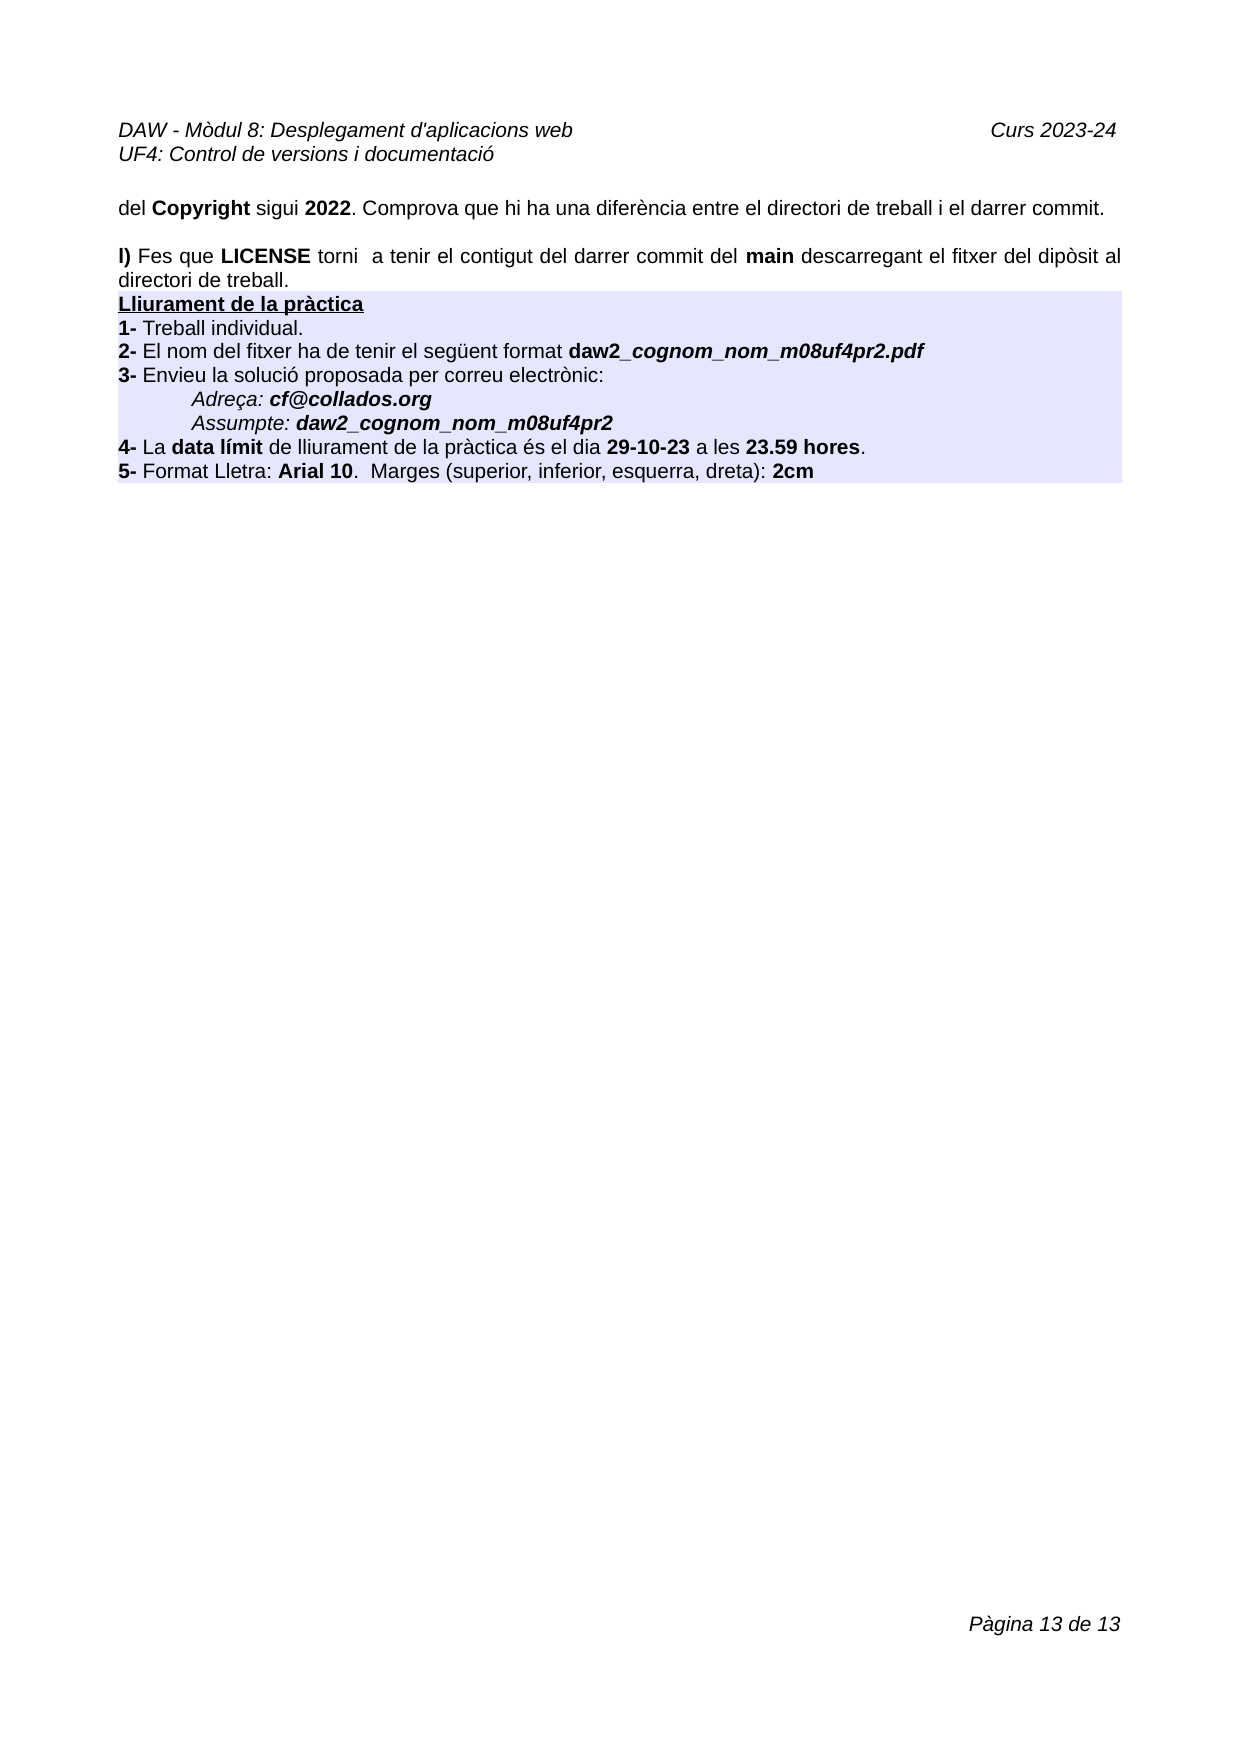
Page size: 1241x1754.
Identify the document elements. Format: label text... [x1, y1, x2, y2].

text 3- Envieu la solució proposada per correu electrònic: [118, 363, 1122, 387]
text 1- Treball individual. [118, 315, 1122, 339]
text Lliurament de la pràctica [118, 291, 1122, 315]
text l) Fes que LICENSE torni a tenir el contigut del darrer commit del main descarregant el fitxer del dipòsit al directori de treball. [118, 243, 1122, 291]
text Assumpte: daw2_cognom_nom_m08uf4pr2 [118, 411, 1122, 435]
text 5- Format Lletra: Arial 10. Marges (superior, inferior, esquerra, dreta): 2cm [118, 459, 1122, 483]
text Adreça: cf@collados.org [118, 387, 1122, 411]
text 4- La data límit de lliurament de la pràctica és el dia 29-10-23 a les 23.59 hores. [118, 435, 1122, 459]
text 2- El nom del fitxer ha de tenir el següent format daw2_cognom_nom_m08uf4pr2.pdf [118, 339, 1122, 363]
text del Copyright sigui 2022. Comprova que hi ha una diferència entre el directori de treball i el darrer commit. [118, 196, 1122, 219]
